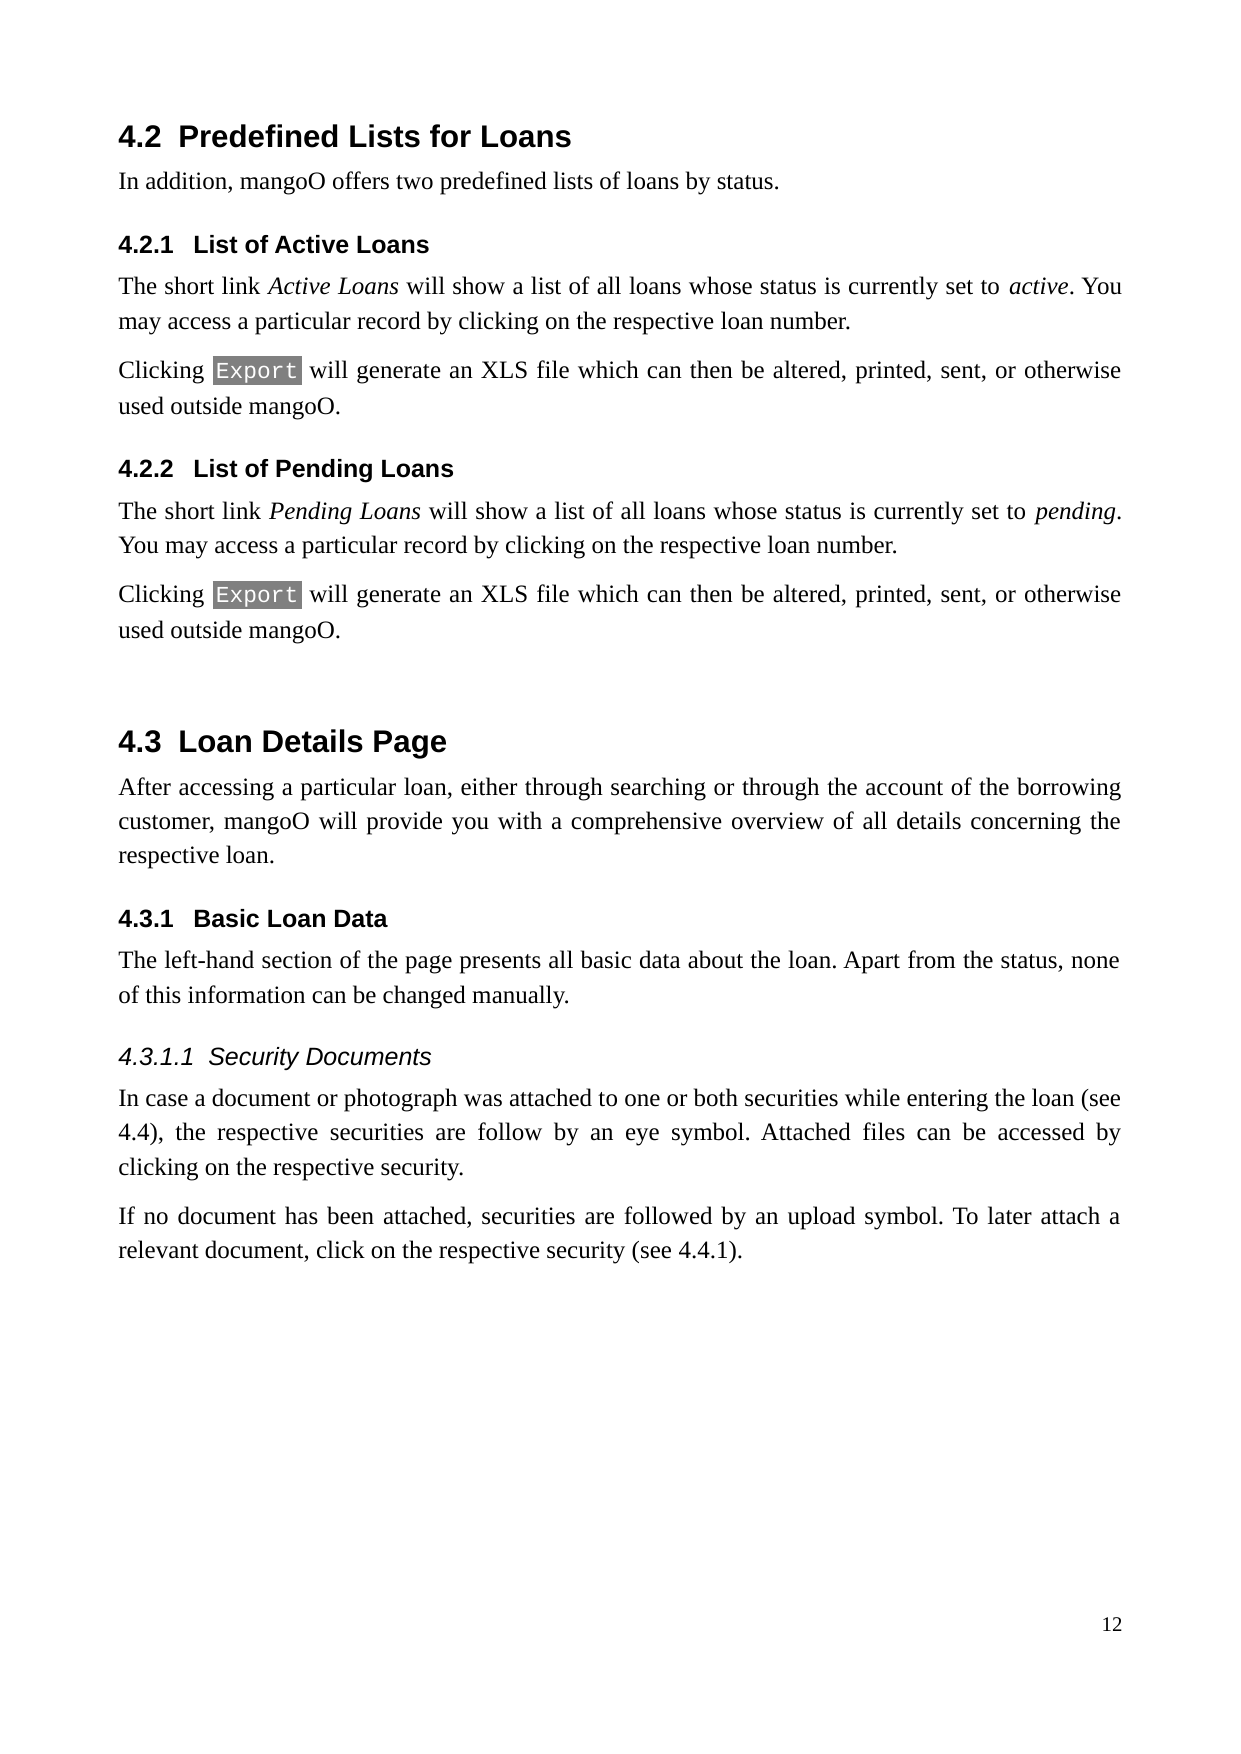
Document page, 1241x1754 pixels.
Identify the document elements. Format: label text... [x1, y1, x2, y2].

text After accessing a particular loan, either through searching or through the account of the borrowing customer, mangoO will provide you with a comprehensive overview of all details concerning the respective loan. [118, 772, 1122, 869]
text The short link Pending Loans will show a list of all loans whose status is currently set to pending. You may access a particular record by clicking on the respective loan number. [118, 496, 1122, 559]
text In case a document or photograph was attached to one or both securities while entering the loan (see 4.4), the respective securities are follow by an eye symbol. Attached files can be accessed by clicking on the respective security. [118, 1083, 1122, 1181]
text In addition, mangoO offers two predefined lists of loans by status. [118, 166, 1122, 195]
text The short link Active Loans will show a list of all loans whose status is currently set to active. You may access a particular record by clicking on the respective loan number. [118, 271, 1122, 334]
text Clicking Export will generate an XLS file which can then be altered, printed, sent, or otherwise used outside mangoO. [118, 355, 1122, 419]
subtitle List of Pending Loans [118, 454, 1122, 483]
subtitle Basic Loan Data [118, 904, 1122, 933]
subtitle Security Documents [118, 1042, 1122, 1070]
subtitle List of Active Loans [118, 230, 1122, 259]
subtitle Predefined Lists for Loans [118, 118, 1122, 154]
subtitle Loan Details Page [118, 723, 1122, 759]
text If no document has been attached, securities are followed by an upload symbol. To later attach a relevant document, click on the respective security (see 4.4.1). [118, 1201, 1122, 1264]
text The left-hand section of the page presents all basic data about the loan. Apart from the status, none of this information can be changed manually. [118, 946, 1122, 1009]
text Clicking Export will generate an XLS file which can then be altered, printed, sent, or otherwise used outside mangoO. [118, 579, 1122, 644]
